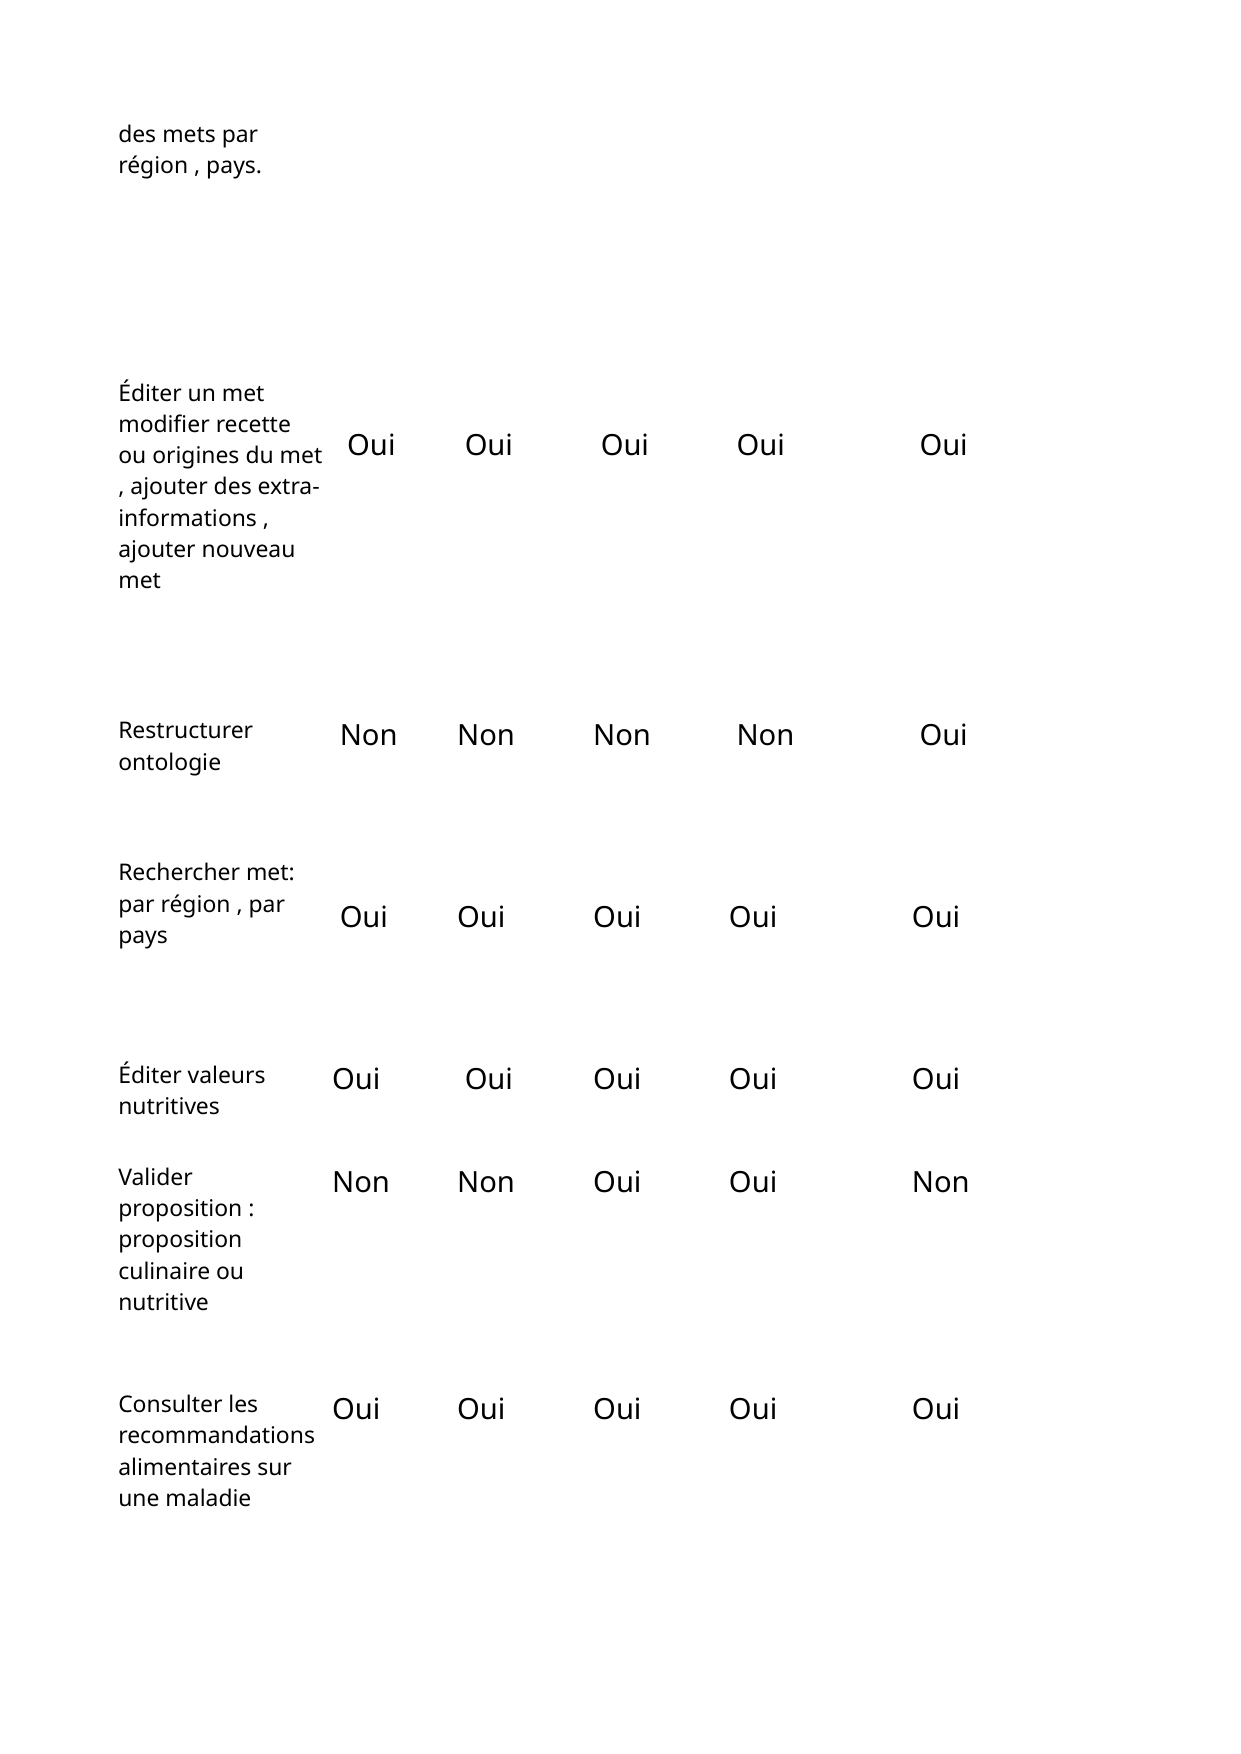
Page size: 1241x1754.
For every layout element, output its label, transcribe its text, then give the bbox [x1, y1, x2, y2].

table_cell Non [449, 635, 585, 817]
table_cell Oui [324, 1019, 449, 1121]
table_cell Oui [449, 817, 585, 1019]
table_cell Oui [721, 1121, 904, 1348]
table_cell Oui [904, 635, 1181, 817]
table_cell Éditer un met modifier recette ou origines du met , ajouter des extra-informations , ajouter nouveau met [118, 306, 324, 635]
table_cell Oui [324, 306, 449, 635]
table_cell Oui [449, 306, 585, 635]
table_cell Valider proposition : proposition culinaire ou nutritive [118, 1121, 324, 1348]
table_cell Oui [324, 1348, 449, 1513]
table_cell Non [585, 635, 721, 817]
table_cell Oui [721, 1348, 904, 1513]
table_cell [324, 118, 449, 306]
table_cell Non [721, 635, 904, 817]
table_cell Oui [585, 1121, 721, 1348]
table_cell Consulter les recommandations alimentaires sur une maladie [118, 1348, 324, 1513]
table_cell des mets par région , pays. [118, 118, 324, 306]
table_cell Non [324, 635, 449, 817]
table_cell [585, 118, 721, 306]
table_cell Restructurer ontologie [118, 635, 324, 817]
table_cell Non [904, 1121, 1181, 1348]
table_cell Oui [585, 817, 721, 1019]
table_cell Non [324, 1121, 449, 1348]
table_cell Oui [585, 306, 721, 635]
table_cell [449, 118, 585, 306]
table_cell Oui [585, 1019, 721, 1121]
table_cell Oui [904, 1019, 1181, 1121]
table_cell Oui [904, 1348, 1181, 1513]
table_cell Oui [449, 1019, 585, 1121]
table_cell Oui [324, 817, 449, 1019]
table_cell Rechercher met: par région , par pays [118, 817, 324, 1019]
table_cell Oui [585, 1348, 721, 1513]
table_cell [904, 118, 1181, 306]
table_cell Oui [904, 817, 1181, 1019]
table_cell Oui [904, 306, 1181, 635]
table_cell Oui [721, 1019, 904, 1121]
table_cell Non [449, 1121, 585, 1348]
table_cell [721, 118, 904, 306]
table_cell Oui [721, 817, 904, 1019]
table_cell Oui [449, 1348, 585, 1513]
table_cell Oui [721, 306, 904, 635]
table_cell Éditer valeurs nutritives [118, 1019, 324, 1121]
